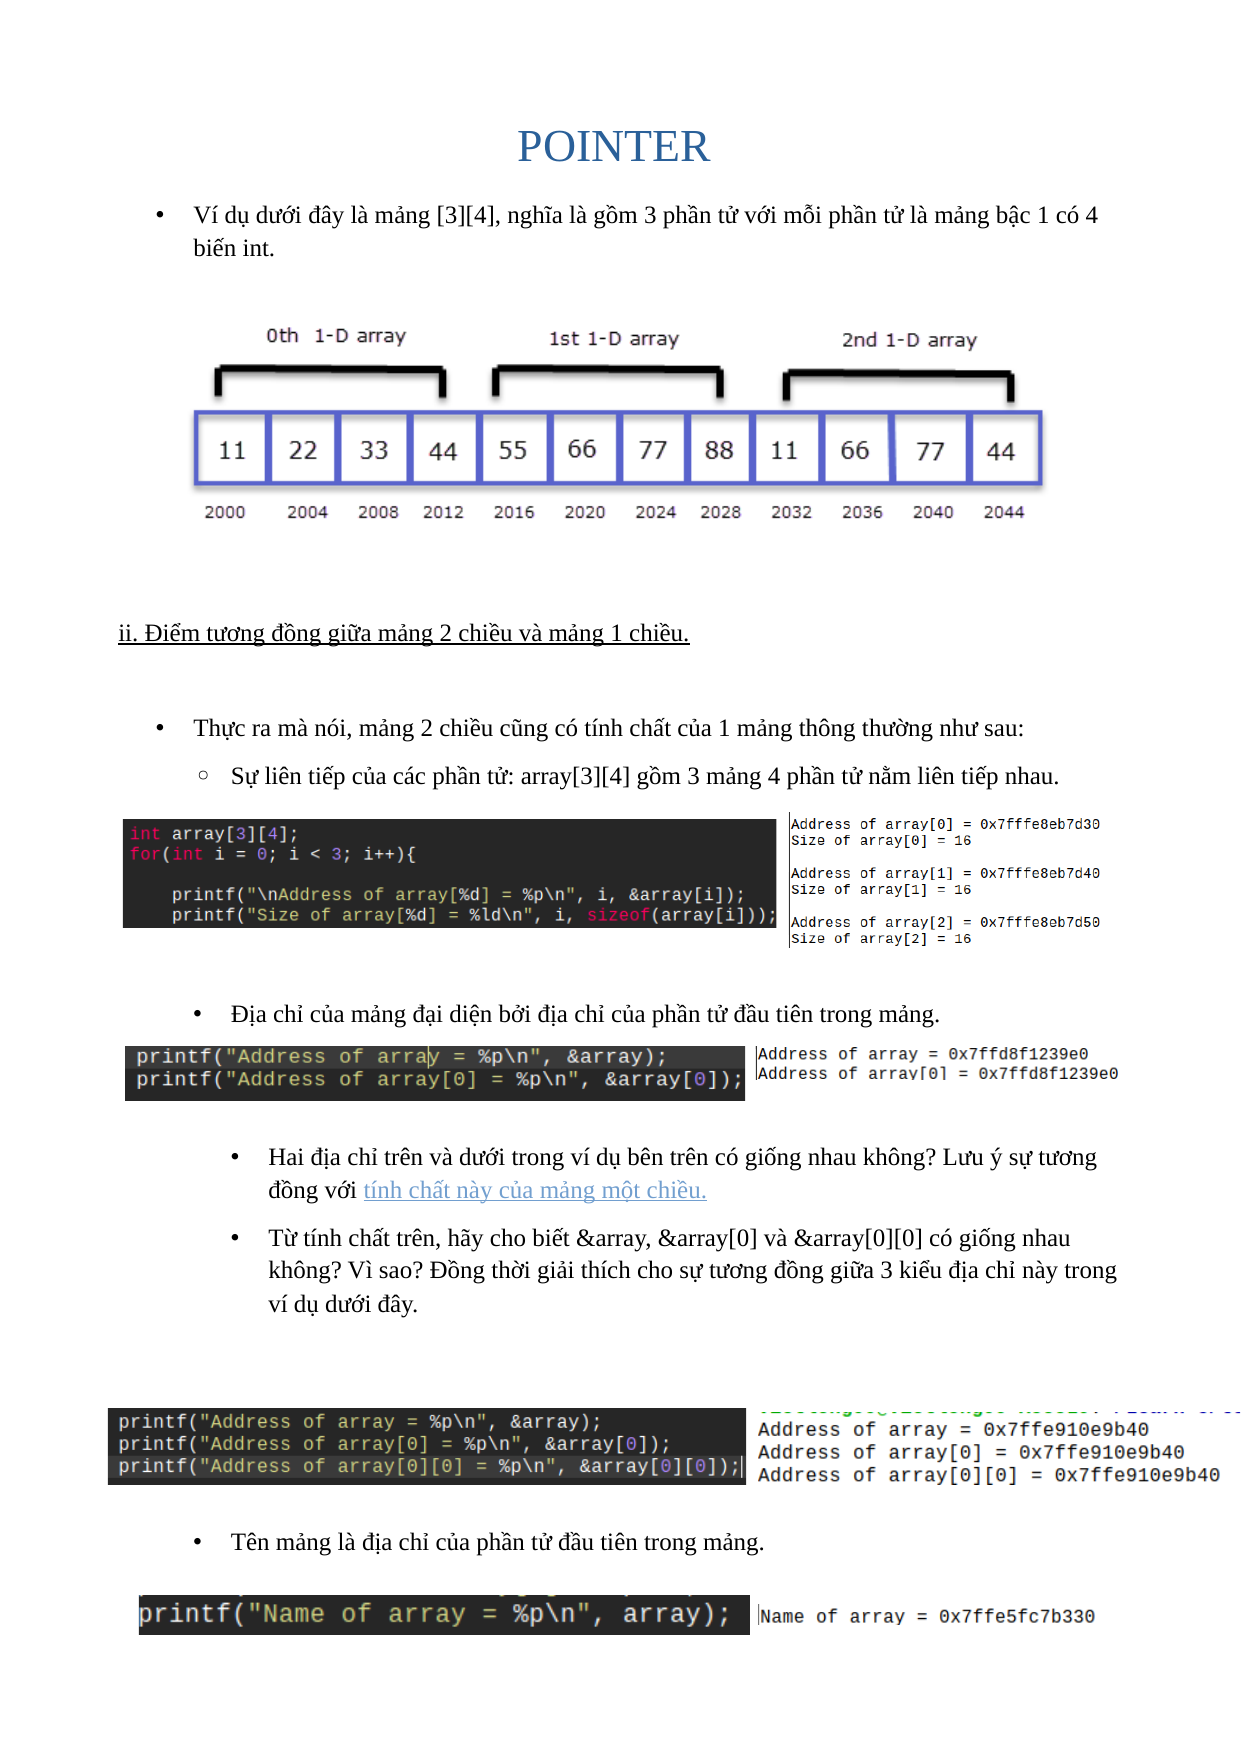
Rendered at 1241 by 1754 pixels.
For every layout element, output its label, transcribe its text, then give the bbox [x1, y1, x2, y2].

text ii. Điểm tương đồng giữa mảng 2 chiều và mảng 1 chiều. [118, 618, 1122, 647]
picture [757, 1412, 1241, 1485]
picture [758, 1604, 1108, 1625]
list Địa chỉ của mảng đại diện bởi địa chỉ của phần tử đầu tiên trong mảng. [193, 999, 1122, 1028]
picture [788, 812, 1106, 948]
picture [113, 301, 1118, 567]
list Hai địa chỉ trên và dưới trong ví dụ bên trên có giống nhau không? Lưu ý sự tương đồng với tính chất này của mảng một chiều. [231, 1142, 1122, 1204]
picture [125, 1046, 746, 1101]
picture [138, 1595, 750, 1635]
list Ví dụ dưới đây là mảng [3][4], nghĩa là gồm 3 phần tử với mỗi phần tử là mảng bậc 1 có 4 biến int. [156, 200, 1122, 262]
picture [107, 1408, 747, 1485]
list Từ tính chất trên, hãy cho biết &array, &array[0] và &array[0][0] có giống nhau không? Vì sao? Đồng thời giải thích cho sự tương đồng giữa 3 kiểu địa chỉ này trong ví dụ dưới đây. [231, 1223, 1122, 1317]
list Tên mảng là địa chỉ của phần tử đầu tiên trong mảng. [193, 1527, 1122, 1555]
list Thực ra mà nói, mảng 2 chiều cũng có tính chất của 1 mảng thông thường như sau: [156, 713, 1122, 742]
picture [755, 1046, 1144, 1080]
list Sự liên tiếp của các phần tử: array[3][4] gồm 3 mảng 4 phần tử nằm liên tiếp nhau. [193, 761, 1122, 790]
picture [122, 819, 777, 928]
